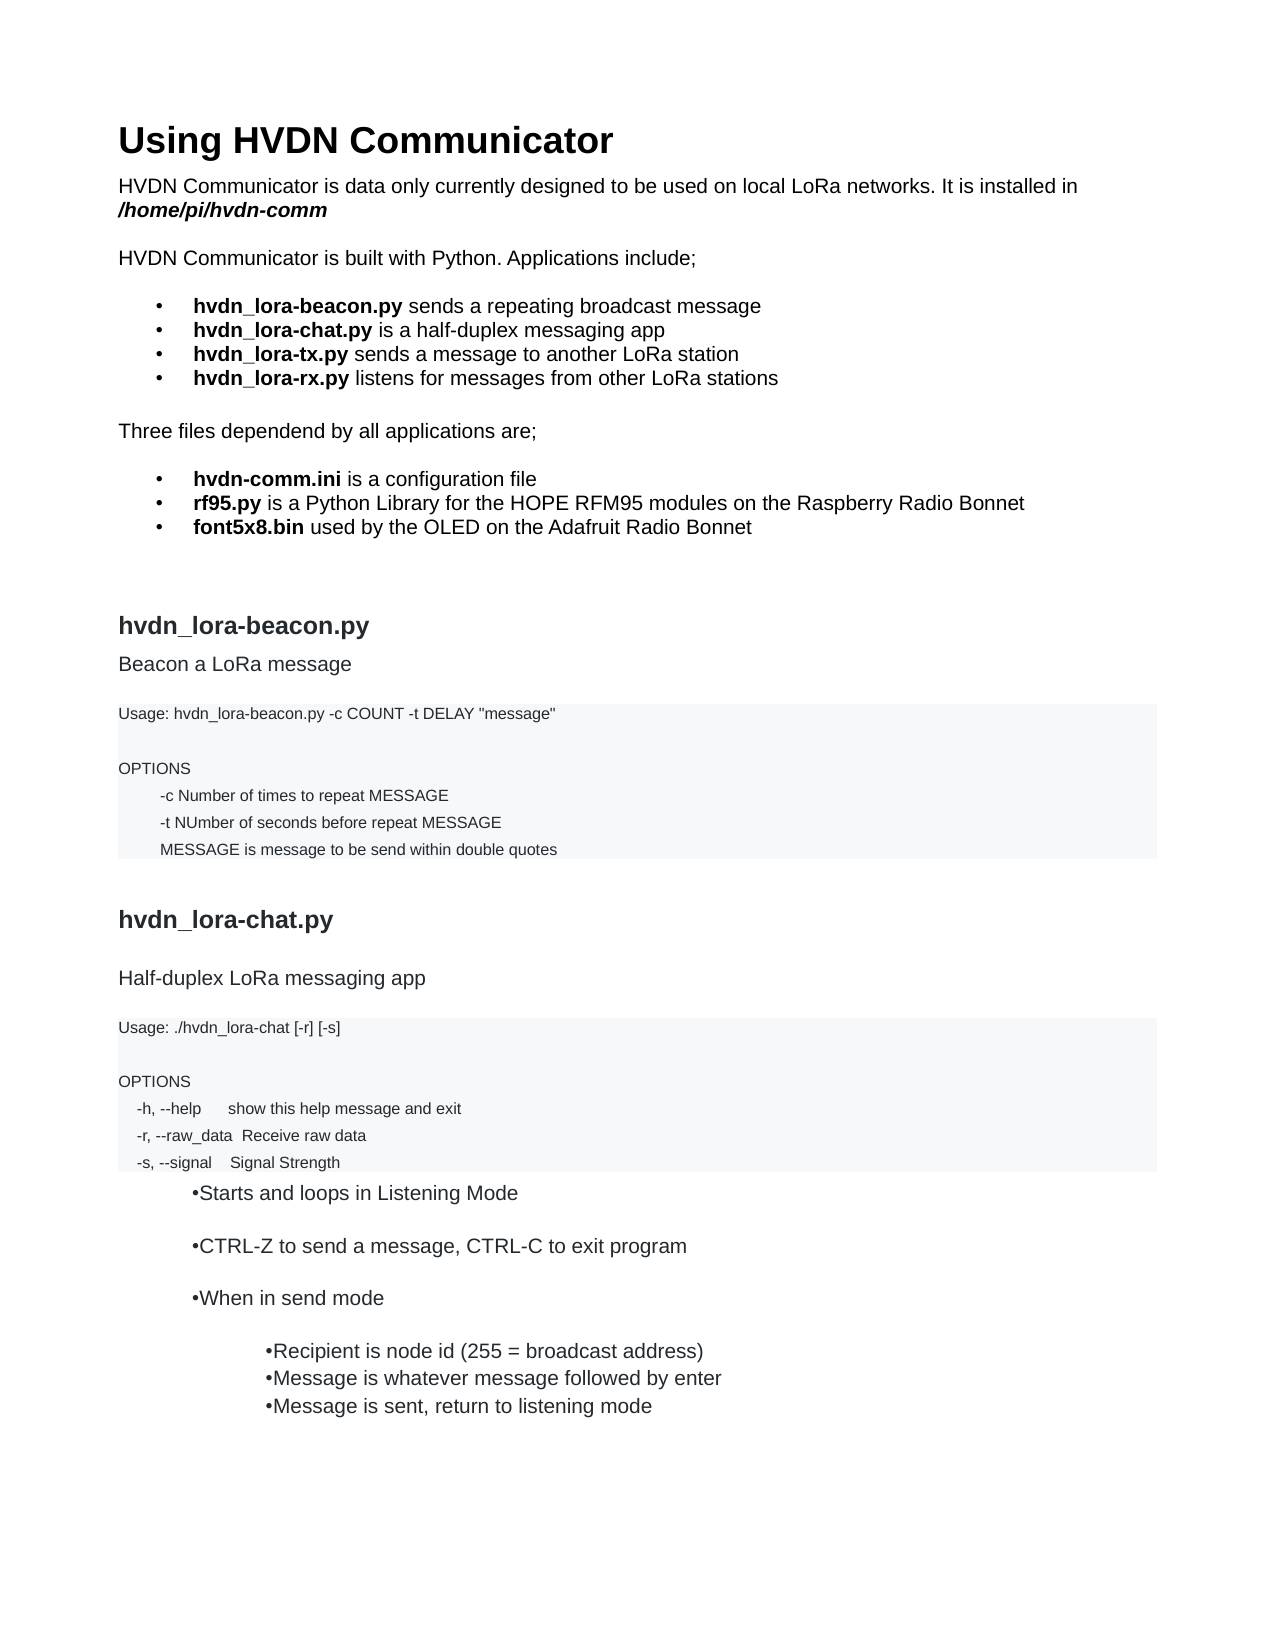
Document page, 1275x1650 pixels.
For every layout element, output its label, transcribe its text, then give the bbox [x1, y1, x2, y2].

list hvdn_lora-beacon.py sends a repeating broadcast message [156, 293, 1157, 318]
list hvdn_lora-rx.py listens for messages from other LoRa stations [156, 366, 1157, 390]
list hvdn_lora-chat.py is a half-duplex messaging app [156, 318, 1157, 342]
text HVDN Communicator is data only currently designed to be used on local LoRa networks. It is installed in /home/pi/hvdn-comm [118, 174, 1157, 222]
list font5x8.bin used by the OLED on the Adafruit Radio Bonnet [156, 514, 1157, 539]
list hvdn_lora-tx.py sends a message to another LoRa station [156, 342, 1157, 366]
list Message is sent, return to listening mode [118, 1394, 1157, 1418]
text -h, --help show this help message and exit [118, 1099, 1157, 1118]
list CTRL-Z to send a message, CTRL-C to exit program [118, 1233, 1157, 1257]
text -t NUmber of seconds before repeat MESSAGE [118, 813, 1157, 832]
subtitle Using HVDN Communicator [118, 118, 1157, 161]
text HVDN Communicator is built with Python. Applications include; [118, 246, 1157, 269]
text OPTIONS [118, 1073, 1157, 1091]
subtitle hvdn_lora-chat.py [118, 905, 1157, 933]
text -c Number of times to repeat MESSAGE [118, 786, 1157, 804]
text -s, --signal Signal Strength [118, 1154, 1157, 1172]
text Half-duplex LoRa messaging app [118, 966, 1157, 989]
text Usage: ./hvdn_lora-chat [-r] [-s] [118, 1018, 1157, 1037]
text OPTIONS [118, 759, 1157, 778]
text MESSAGE is message to be send within double quotes [118, 840, 1157, 859]
list rf95.py is a Python Library for the HOPE RFM95 modules on the Raspberry Radio Bonnet [156, 491, 1157, 514]
text Three files dependend by all applications are; [118, 418, 1157, 442]
text Usage: hvdn_lora-beacon.py -c COUNT -t DELAY "message" [118, 704, 1157, 723]
list Recipient is node id (255 = broadcast address) [118, 1339, 1157, 1363]
list When in send mode [118, 1286, 1157, 1310]
subtitle hvdn_lora-beacon.py [118, 611, 1157, 639]
list Message is whatever message followed by enter [118, 1366, 1157, 1390]
text -r, --raw_data Receive raw data [118, 1127, 1157, 1145]
list Starts and loops in Listening Mode [118, 1181, 1157, 1205]
text Beacon a LoRa message [118, 652, 1157, 676]
list hvdn-comm.ini is a configuration file [156, 466, 1157, 491]
